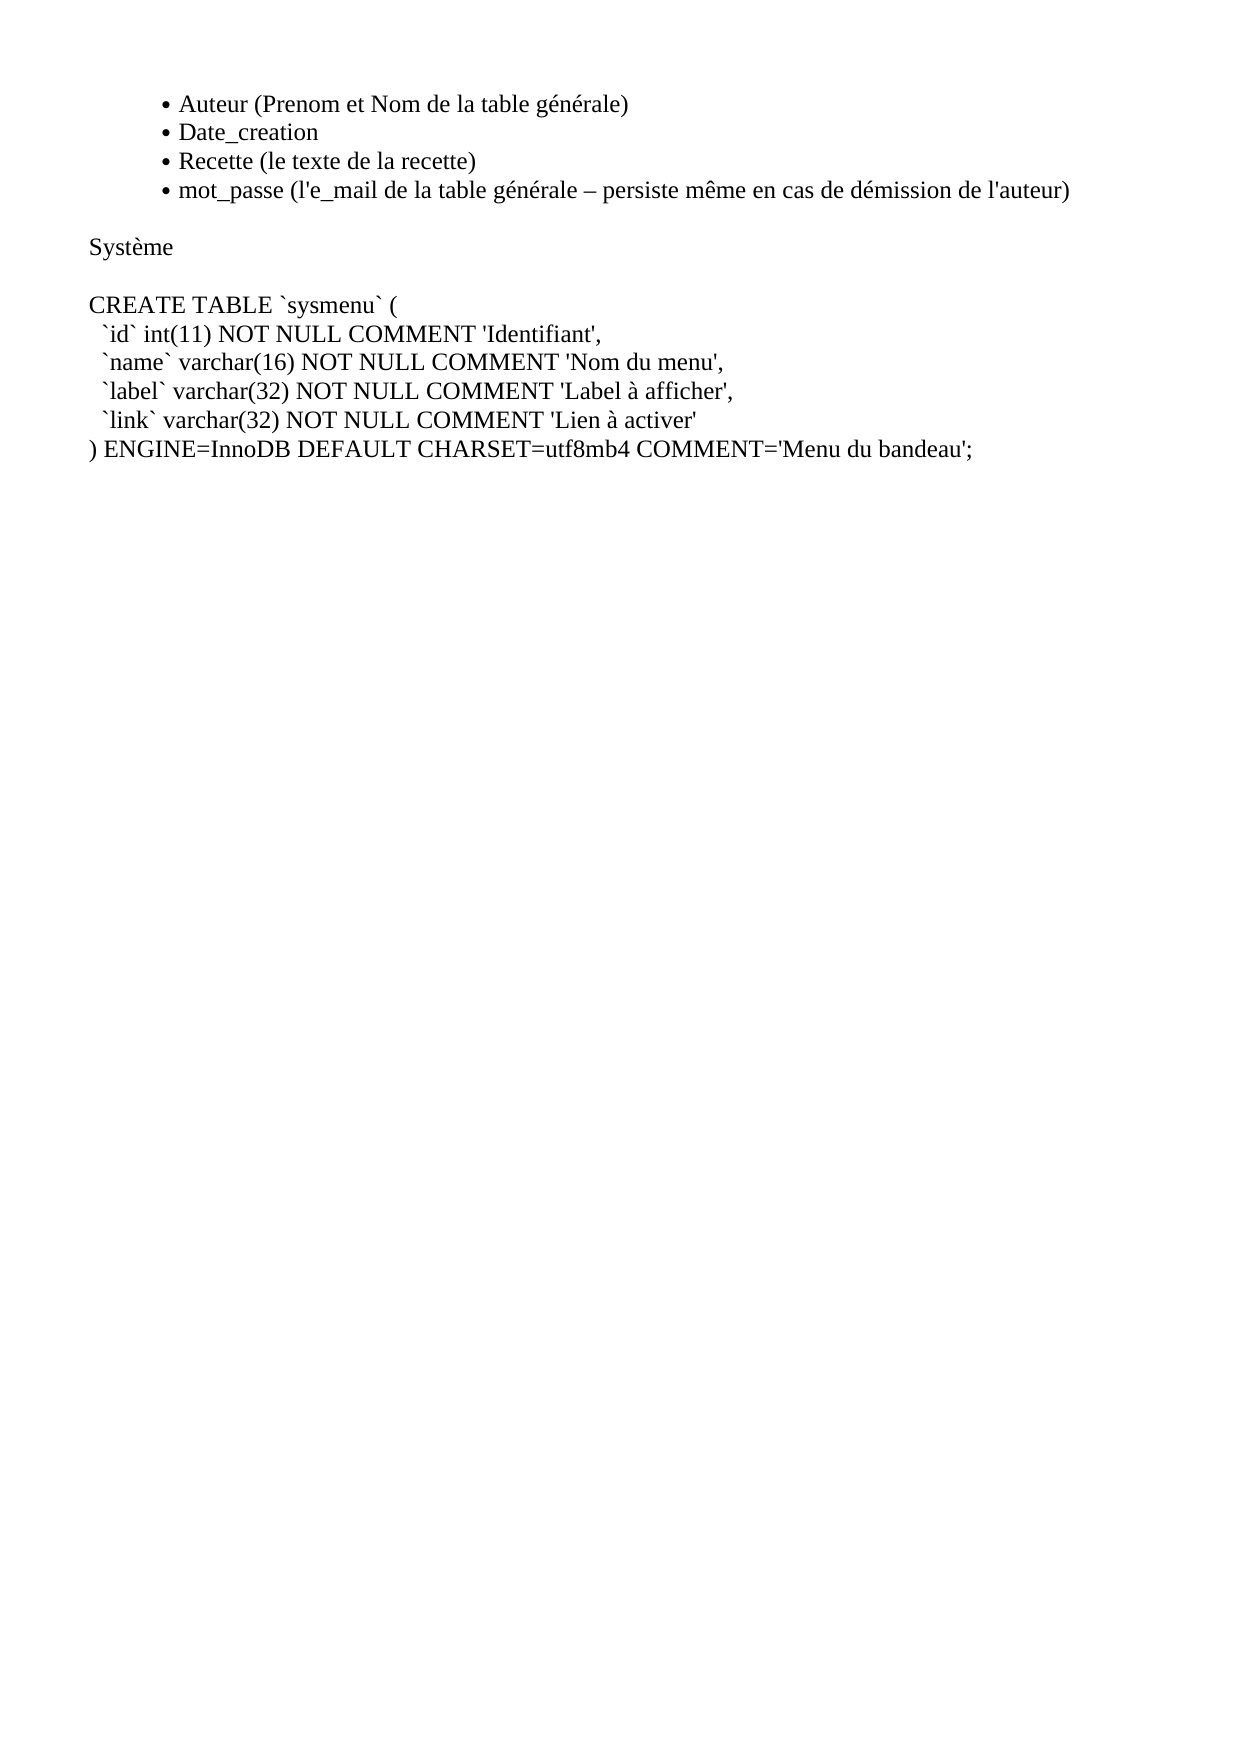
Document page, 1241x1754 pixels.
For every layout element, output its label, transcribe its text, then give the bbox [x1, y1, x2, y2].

text Système [89, 232, 1167, 261]
text `label` varchar(32) NOT NULL COMMENT 'Label à afficher', [89, 376, 1167, 405]
text `id` int(11) NOT NULL COMMENT 'Identifiant', [89, 319, 1167, 347]
text ) ENGINE=InnoDB DEFAULT CHARSET=utf8mb4 COMMENT='Menu du bandeau'; [89, 434, 1167, 462]
text CREATE TABLE `sysmenu` ( [89, 290, 1167, 319]
text `name` varchar(16) NOT NULL COMMENT 'Nom du menu', [89, 347, 1167, 376]
list Recette (le texte de la recette) [162, 146, 1167, 175]
list Date_creation [162, 117, 1167, 146]
text `link` varchar(32) NOT NULL COMMENT 'Lien à activer' [89, 405, 1167, 434]
list mot_passe (l'e_mail de la table générale – persiste même en cas de démission de l'auteur) [162, 175, 1167, 204]
list Auteur (Prenom et Nom de la table générale) [162, 89, 1167, 117]
